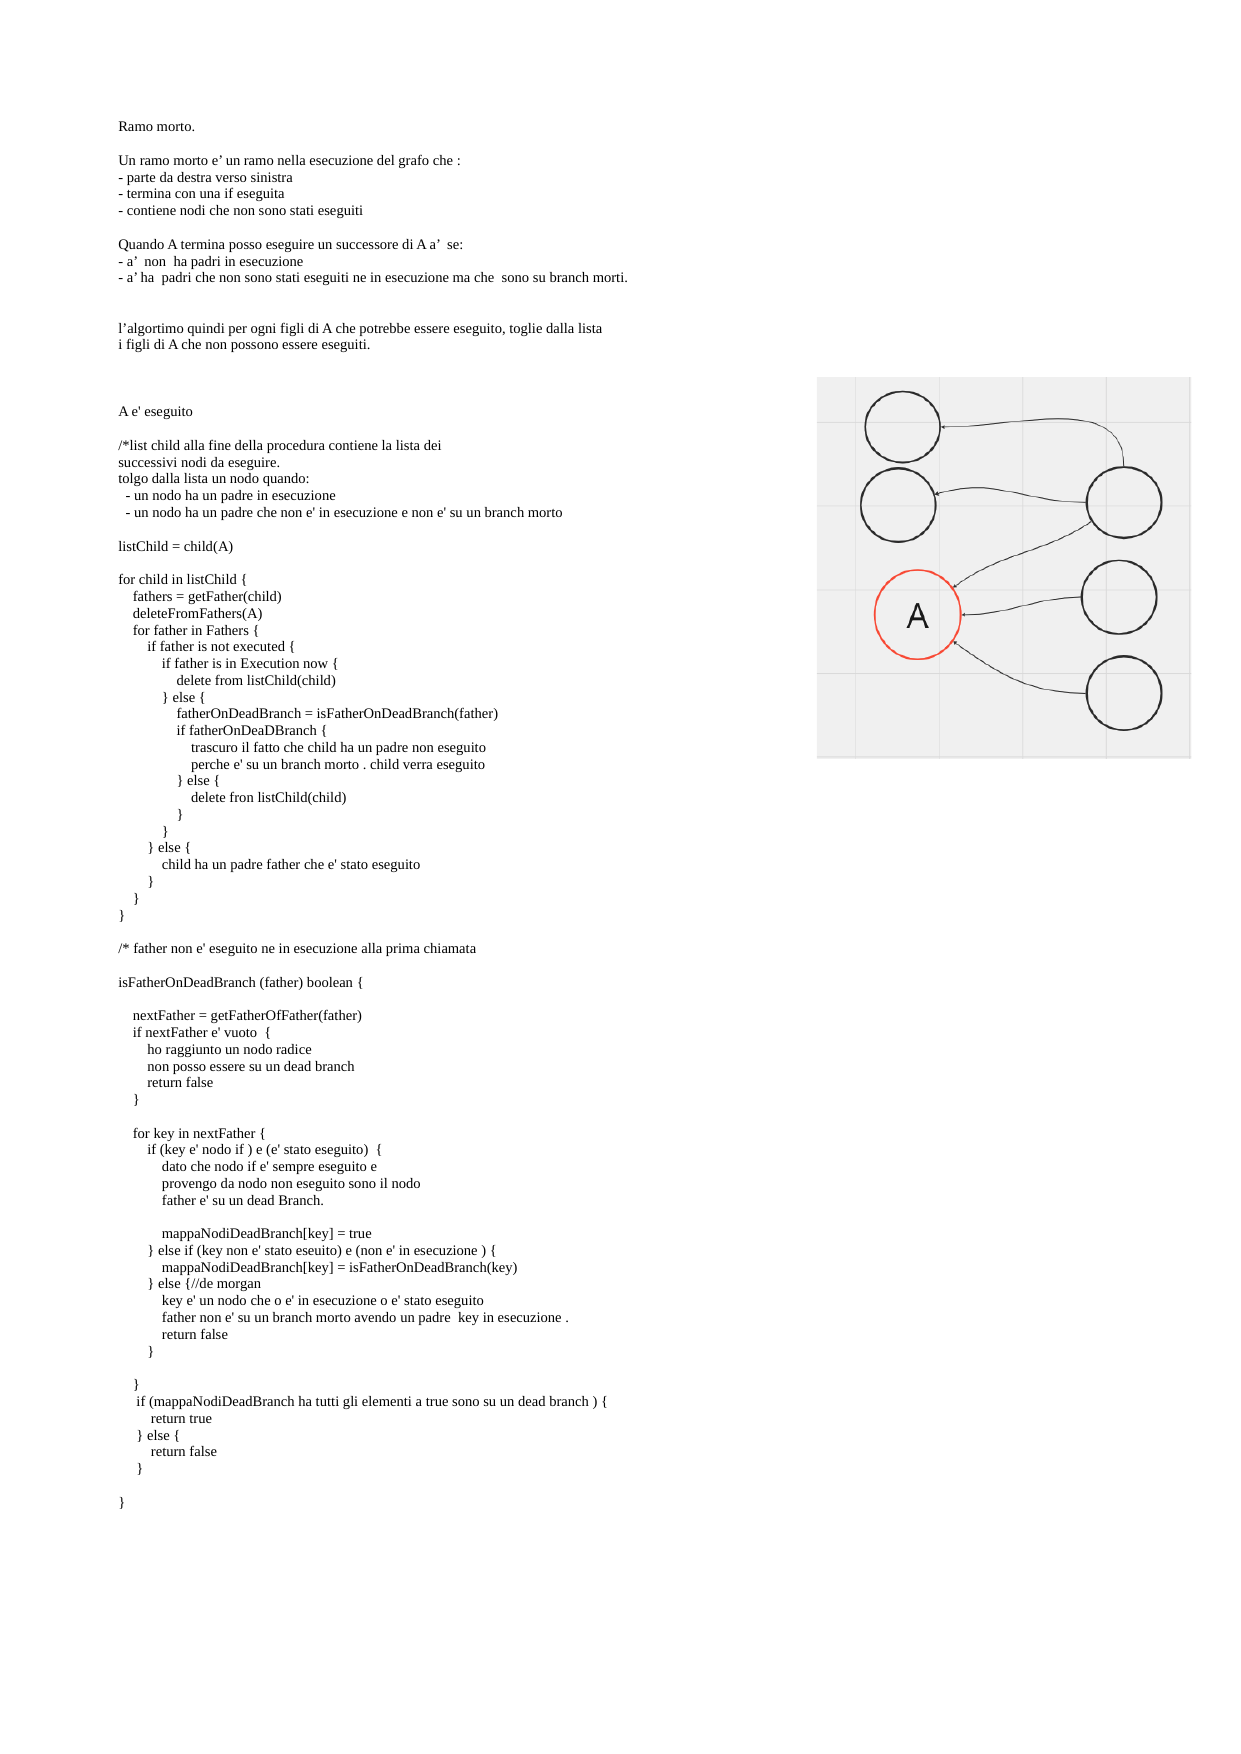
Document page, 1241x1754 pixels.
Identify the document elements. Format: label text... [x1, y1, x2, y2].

text mappaNodiDeadBranch[key] = isFatherOnDeadBranch(key) [118, 1258, 1122, 1275]
text tolgo dalla lista un nodo quando: [118, 470, 816, 487]
text return false [118, 1074, 1122, 1091]
text father e' su un dead Branch. [118, 1191, 1122, 1208]
text return true [118, 1409, 1122, 1426]
text } else { [118, 1426, 1122, 1443]
text } [118, 822, 1122, 839]
text Ramo morto. [118, 118, 1122, 135]
text } [118, 906, 1122, 923]
text } [118, 1091, 1122, 1108]
text } [118, 806, 1122, 822]
text child ha un padre father che e' stato eseguito [118, 856, 1122, 873]
picture [816, 377, 1192, 759]
text if father is in Execution now { [118, 655, 816, 672]
text /* father non e' eseguito ne in esecuzione alla prima chiamata [118, 940, 1122, 957]
text - un nodo ha un padre in esecuzione [118, 487, 816, 504]
text } [118, 889, 1122, 906]
text } [118, 1376, 1122, 1393]
text delete fron listChild(child) [118, 789, 1122, 806]
text dato che nodo if e' sempre eseguito e [118, 1158, 1122, 1175]
text nextFather = getFatherOfFather(father) [118, 1007, 1122, 1024]
text mappaNodiDeadBranch[key] = true [118, 1225, 1122, 1242]
text } else { [118, 772, 1122, 789]
text for father in Fathers { [118, 621, 816, 638]
text if nextFather e' vuoto { [118, 1024, 1122, 1041]
text i figli di A che non possono essere eseguiti. [118, 336, 1122, 353]
text ho raggiunto un nodo radice [118, 1041, 1122, 1057]
text if (key e' nodo if ) e (e' stato eseguito) { [118, 1141, 1122, 1158]
text if father is not executed { [118, 638, 816, 655]
text - contiene nodi che non sono stati eseguiti [118, 202, 1122, 219]
text non posso essere su un dead branch [118, 1057, 1122, 1074]
text } [118, 1342, 1122, 1359]
text l’algortimo quindi per ogni figli di A che potrebbe essere eseguito, toglie dalla lista [118, 319, 1122, 336]
text } else if (key non e' stato eseuito) e (non e' in esecuzione ) { [118, 1242, 1122, 1258]
text key e' un nodo che o e' in esecuzione o e' stato eseguito [118, 1292, 1122, 1309]
text } [118, 1493, 1122, 1510]
text deleteFromFathers(A) [118, 604, 816, 621]
text } else { [118, 688, 816, 705]
text if fatherOnDeaDBranch { [118, 722, 816, 739]
text - a’ ha padri che non sono stati eseguiti ne in esecuzione ma che sono su branch morti. [118, 269, 1122, 286]
text delete from listChild(child) [118, 672, 816, 688]
text - termina con una if eseguita [118, 185, 1122, 202]
text listChild = child(A) [118, 537, 816, 554]
text return false [118, 1326, 1122, 1342]
text isFatherOnDeadBranch (father) boolean { [118, 973, 1122, 990]
text - parte da destra verso sinistra [118, 168, 1122, 185]
text successivi nodi da eseguire. [118, 453, 816, 470]
text } [118, 873, 1122, 889]
text provengo da nodo non eseguito sono il nodo [118, 1175, 1122, 1191]
text return false [118, 1443, 1122, 1460]
text father non e' su un branch morto avendo un padre key in esecuzione . [118, 1309, 1122, 1326]
text - a’ non ha padri in esecuzione [118, 252, 1122, 269]
text } else {//de morgan [118, 1275, 1122, 1292]
text Quando A termina posso eseguire un successore di A a’ se: [118, 236, 1122, 252]
text perche e' su un branch morto . child verra eseguito [118, 755, 1122, 772]
text - un nodo ha un padre che non e' in esecuzione e non e' su un branch morto [118, 504, 816, 521]
text for child in listChild { [118, 571, 816, 588]
text trascuro il fatto che child ha un padre non eseguito [118, 739, 816, 755]
text /*list child alla fine della procedura contiene la lista dei [118, 437, 816, 453]
text A e' eseguito [118, 403, 816, 420]
text fathers = getFather(child) [118, 588, 816, 604]
text if (mappaNodiDeadBranch ha tutti gli elementi a true sono su un dead branch ) { [118, 1393, 1122, 1409]
text } [118, 1460, 1122, 1477]
text fatherOnDeadBranch = isFatherOnDeadBranch(father) [118, 705, 816, 722]
text for key in nextFather { [118, 1124, 1122, 1141]
text } else { [118, 839, 1122, 856]
text Un ramo morto e’ un ramo nella esecuzione del grafo che : [118, 152, 1122, 168]
